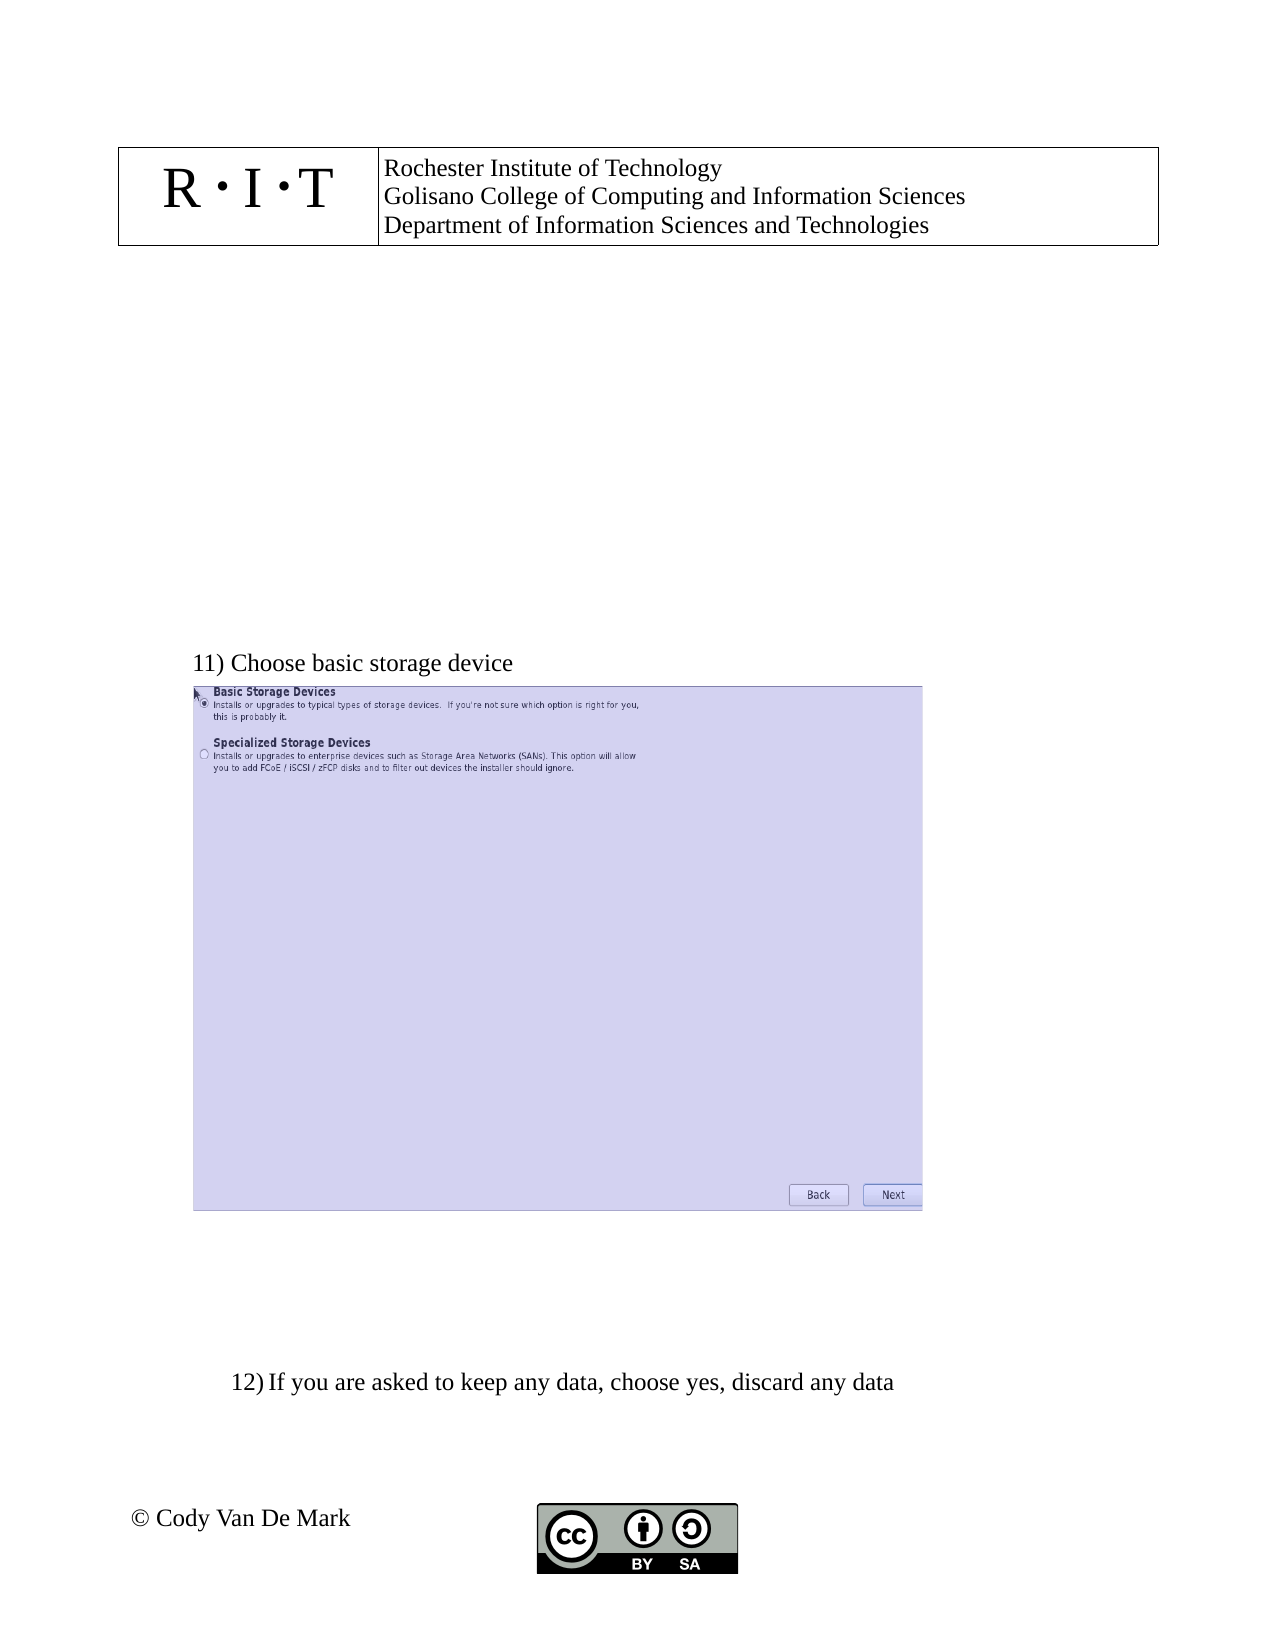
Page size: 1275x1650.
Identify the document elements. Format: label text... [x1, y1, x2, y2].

picture [536, 1503, 739, 1574]
text 11) Choose basic storage device [118, 648, 1157, 677]
list If you are asked to keep any data, choose yes, discard any data [231, 1367, 1157, 1396]
picture [193, 686, 923, 1211]
